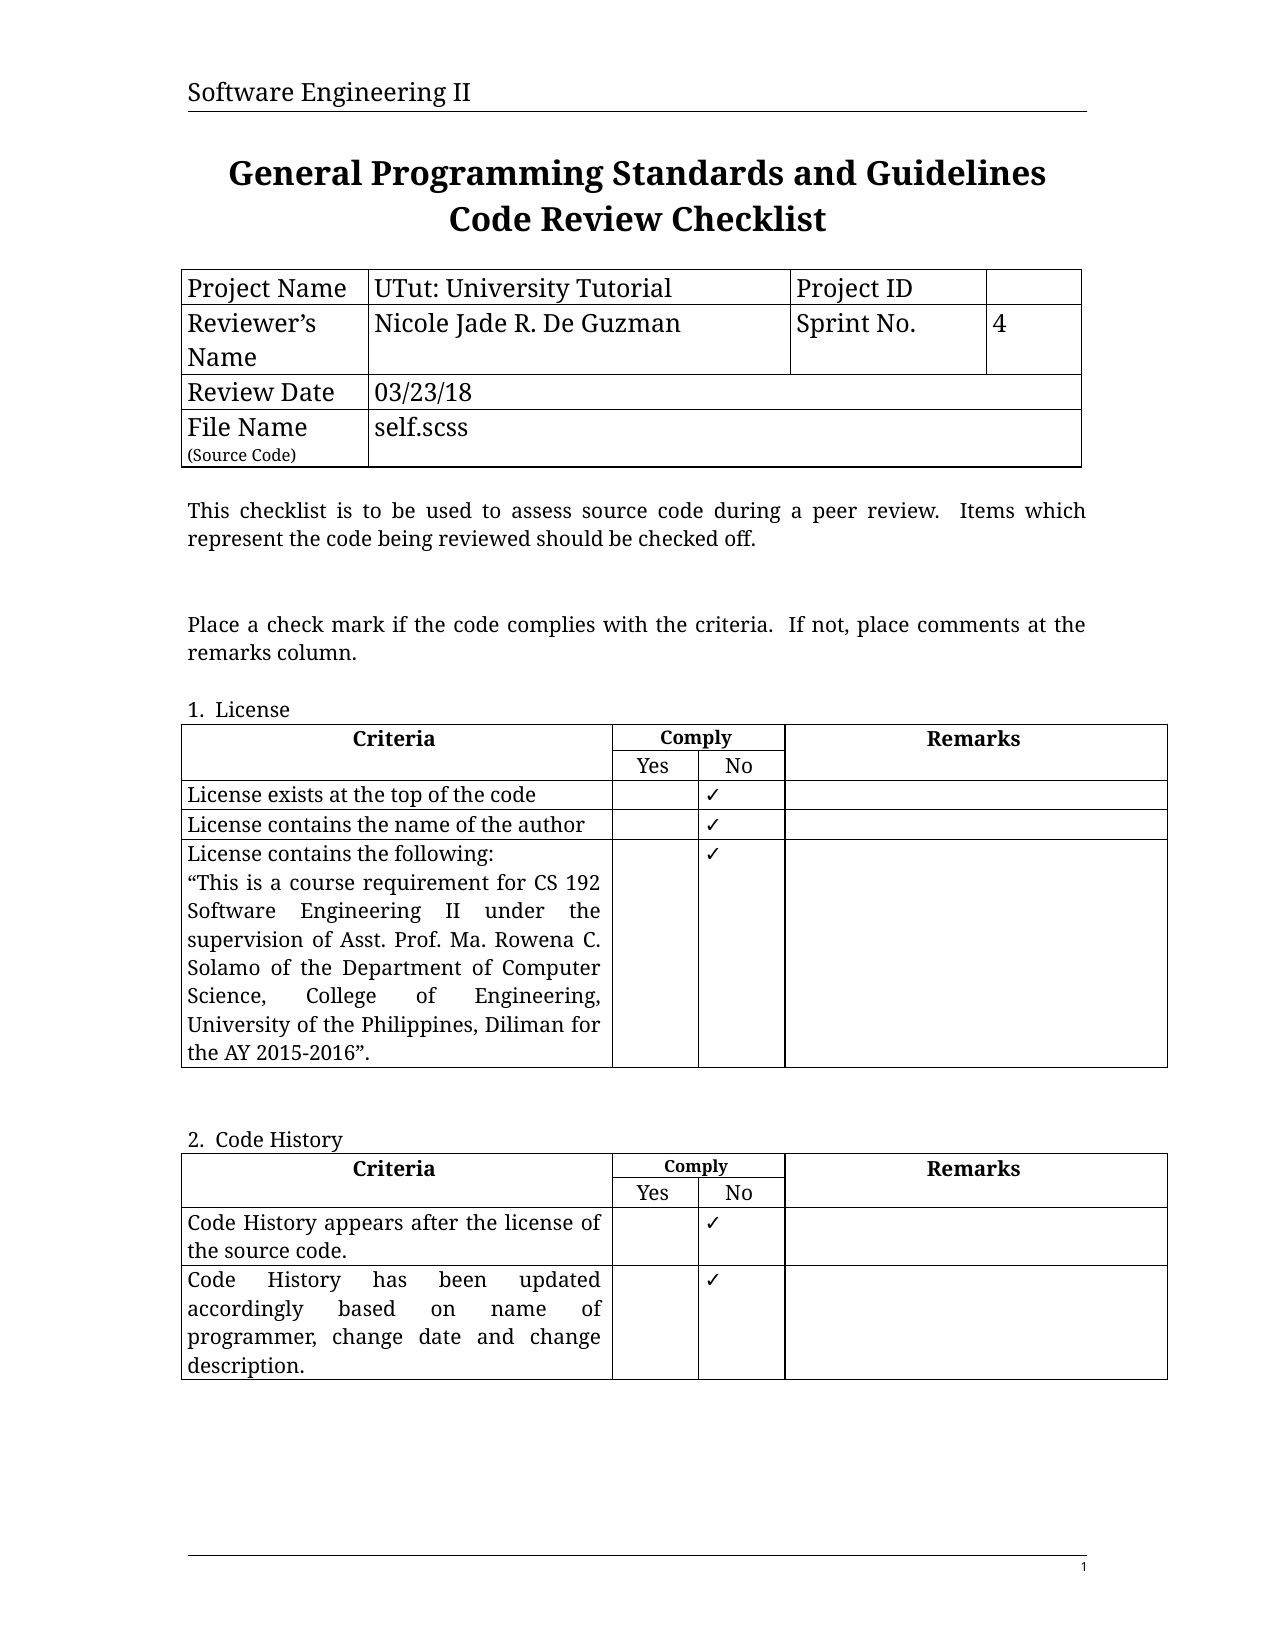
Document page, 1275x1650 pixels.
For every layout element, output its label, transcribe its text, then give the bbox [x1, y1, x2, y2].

table_cell No [699, 751, 704, 779]
table_cell ✓ [774, 781, 784, 809]
text General Programming Standards and Guidelines Code Review Checklist [187, 150, 1087, 241]
table_cell File Name (Source Code) [357, 410, 368, 466]
table_cell [613, 840, 698, 1067]
table_cell [786, 840, 1167, 1067]
table_cell [1156, 810, 1167, 838]
table_header Comply [774, 725, 784, 750]
table_cell Reviewer’s Name [357, 305, 368, 373]
table_cell ✓ [699, 781, 704, 809]
table_cell ✓ [699, 1266, 784, 1379]
table_cell Nicole Jade R. De Guzman [369, 305, 790, 373]
table_cell 4 [987, 305, 1081, 373]
table_header Criteria [182, 725, 612, 779]
table_header Criteria [182, 1154, 612, 1207]
table_cell [613, 1266, 698, 1379]
text 1. License [187, 695, 1087, 723]
table_cell Yes [613, 1178, 618, 1207]
table_cell [613, 1208, 698, 1264]
text Place a check mark if the code complies with the criteria. If not, place comments at the remarks column. [187, 610, 1087, 667]
text This checklist is to be used to assess source code during a peer review. Items which represent the code being reviewed should be checked off. [187, 496, 1087, 553]
table_cell Yes [613, 751, 618, 779]
table_header Remarks [786, 725, 1167, 779]
table_cell [786, 1266, 1167, 1379]
table_cell [613, 810, 618, 838]
table_cell ✓ [699, 1208, 784, 1264]
table_cell Reviewer’s Name [182, 305, 187, 373]
table_cell No [774, 751, 784, 779]
table_cell ✓ [699, 840, 784, 1067]
table_cell 03/23/18 [1070, 375, 1081, 409]
table_cell ✓ [774, 810, 784, 838]
table_cell [613, 781, 618, 809]
table_header [1070, 270, 1081, 304]
table_cell Yes [687, 1178, 698, 1207]
table_cell Review Date [357, 375, 368, 409]
table_cell [786, 781, 791, 809]
text 2. Code History [187, 1125, 1087, 1153]
table_header Comply [774, 1154, 784, 1177]
table_header Comply [613, 725, 618, 750]
table_cell self.scss [369, 410, 1081, 466]
table_cell [687, 810, 698, 838]
table_cell Sprint No. [791, 305, 986, 373]
table_header [987, 270, 992, 304]
table_cell [1156, 781, 1167, 809]
table_cell [786, 1208, 1167, 1264]
table_cell [786, 810, 791, 838]
table_cell ✓ [699, 810, 704, 838]
table_cell No [699, 1178, 704, 1207]
table_header Project ID [976, 270, 986, 304]
table_cell 03/23/18 [369, 375, 374, 409]
table_cell No [774, 1178, 784, 1207]
table_cell Yes [687, 751, 698, 779]
table_header Remarks [786, 1154, 1167, 1207]
table_header Project Name [357, 270, 368, 304]
table_cell [687, 781, 698, 809]
